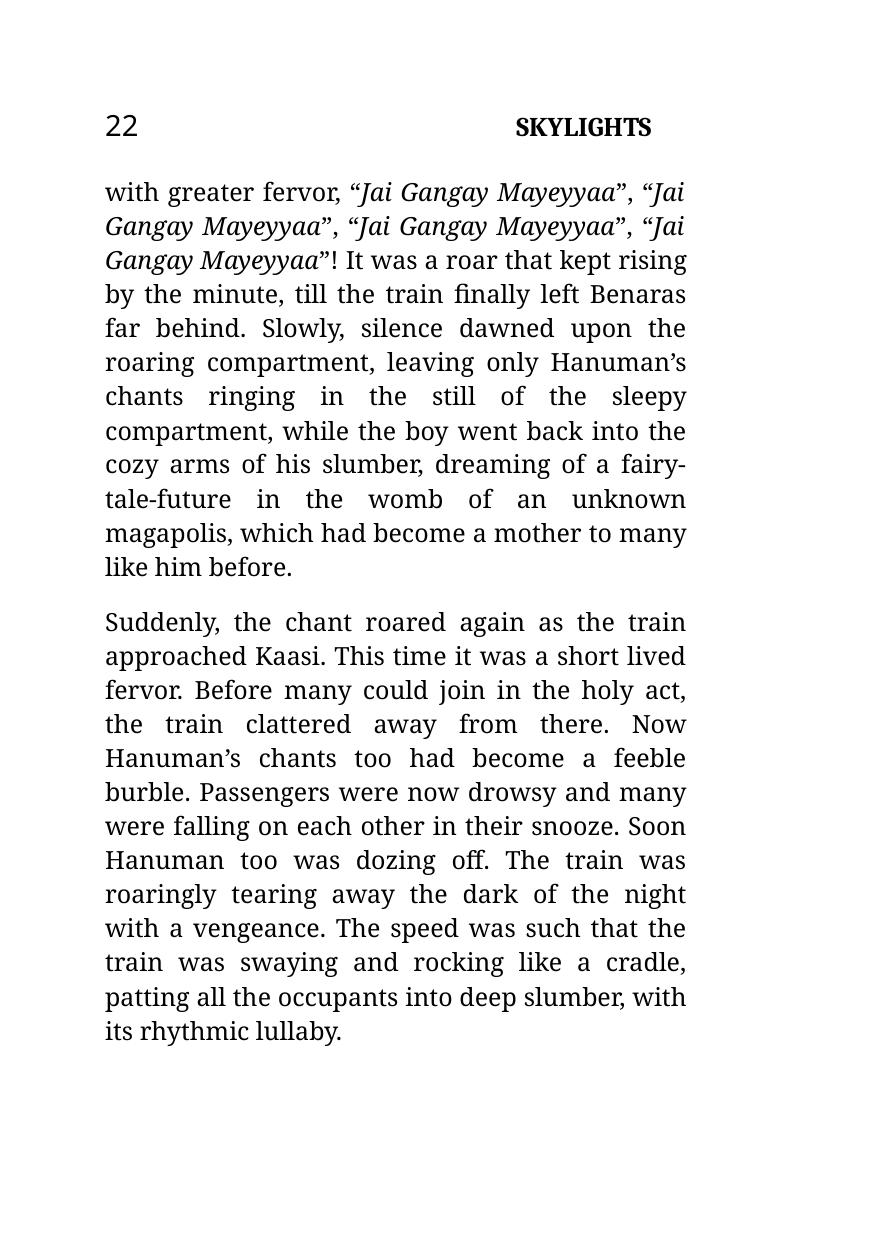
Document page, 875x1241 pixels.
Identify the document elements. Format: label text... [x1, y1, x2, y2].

text Suddenly, the chant roared again as the train approached Kaasi. This time it was a short lived fervor. Before many could join in the holy act, the train clattered away from there. Now Hanuman’s chants too had become a feeble burble. Passengers were now drowsy and many were falling on each other in their snooze. Soon Hanuman too was dozing off. The train was roaringly tearing away the dark of the night with a vengeance. The speed was such that the train was swaying and rocking like a cradle, patting all the occupants into deep slumber, with its rhythmic lullaby. [105, 604, 687, 1047]
text with greater fervor, “Jai Gangay Mayeyyaa”, “Jai Gangay Mayeyyaa”, “Jai Gangay Mayeyyaa”, “Jai Gangay Mayeyyaa”! It was a roar that kept rising by the minute, till the train finally left Benaras far behind. Slowly, silence dawned upon the roaring compartment, leaving only Hanuman’s chants ringing in the still of the sleepy compartment, while the boy went back into the cozy arms of his slumber, dreaming of a fairy-tale-future in the womb of an unknown magapolis, which had become a mother to many like him before. [105, 175, 687, 583]
